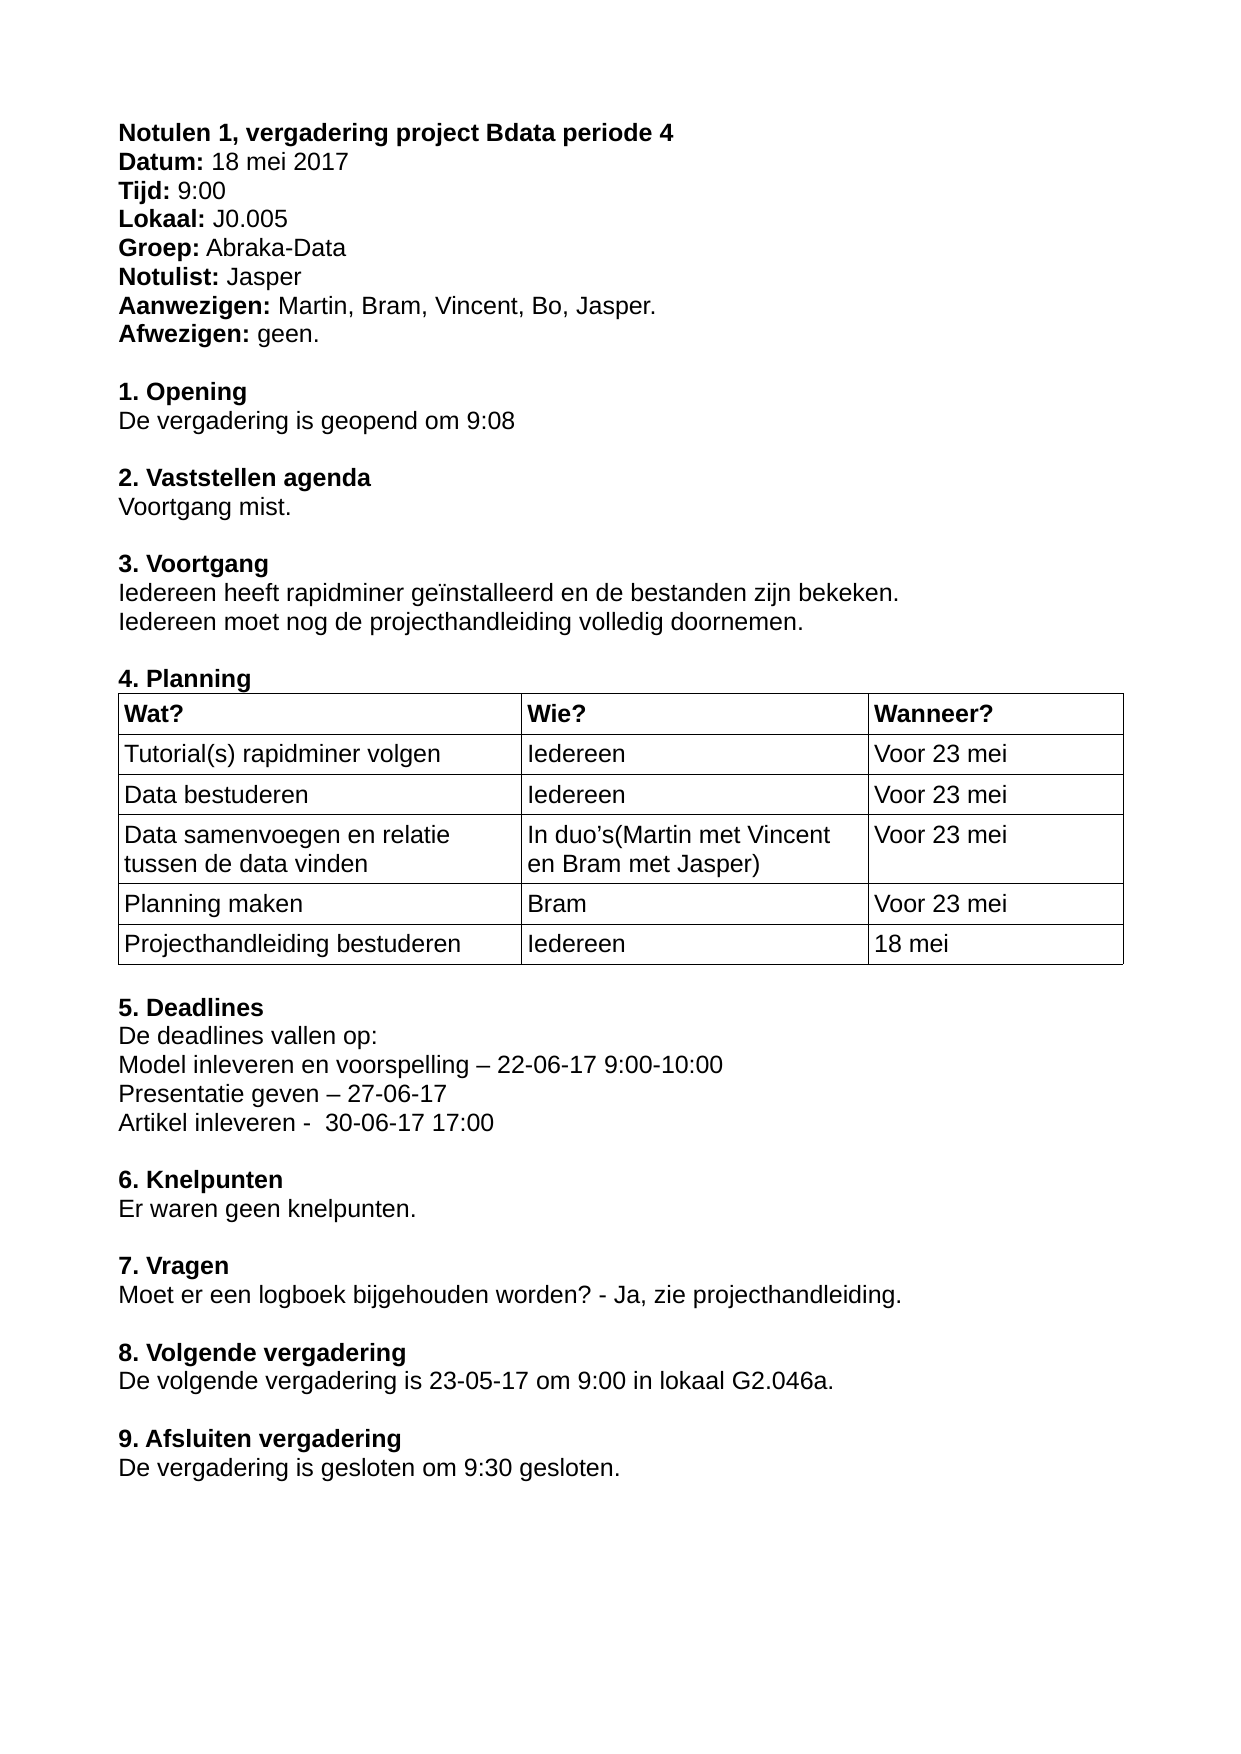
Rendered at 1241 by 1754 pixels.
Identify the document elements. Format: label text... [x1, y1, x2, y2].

text De volgende vergadering is 23-05-17 om 9:00 in lokaal G2.046a. [118, 1366, 1122, 1395]
text 9. Afsluiten vergadering [118, 1424, 1122, 1453]
table_header Wie? [522, 694, 868, 733]
text Notulen 1, vergadering project Bdata periode 4 [118, 118, 1122, 147]
table_cell Voor 23 mei [869, 884, 1123, 923]
table_cell Iedereen [522, 925, 868, 964]
table_cell Voor 23 mei [869, 775, 1123, 814]
text De vergadering is gesloten om 9:30 gesloten. [118, 1453, 1122, 1481]
table_header Wat? [119, 694, 521, 733]
text De deadlines vallen op: [118, 1021, 1122, 1050]
text Afwezigen: geen. [118, 319, 1122, 348]
text 3. Voortgang [118, 521, 1122, 578]
text De vergadering is geopend om 9:08 [118, 406, 1122, 434]
table_cell Bram [522, 884, 868, 923]
text 8. Volgende vergadering [118, 1338, 1122, 1366]
text Lokaal: J0.005 [118, 204, 1122, 233]
text 7. Vragen [118, 1251, 1122, 1280]
table_cell Tutorial(s) rapidminer volgen [119, 735, 521, 774]
table_cell Projecthandleiding bestuderen [119, 925, 521, 964]
table_cell Planning maken [119, 884, 521, 923]
text Iedereen moet nog de projecthandleiding volledig doornemen. [118, 607, 1122, 636]
table_cell Iedereen [522, 775, 868, 814]
table_cell Voor 23 mei [869, 815, 1123, 883]
text Datum: 18 mei 2017 [118, 147, 1122, 176]
text Presentatie geven – 27-06-17 [118, 1079, 1122, 1108]
text Tijd: 9:00 [118, 176, 1122, 204]
text 1. Opening [118, 377, 1122, 406]
text Artikel inleveren - 30-06-17 17:00 [118, 1108, 1122, 1136]
table_cell Iedereen [522, 735, 868, 774]
table_cell Data samenvoegen en relatie tussen de data vinden [119, 815, 521, 883]
text Er waren geen knelpunten. [118, 1194, 1122, 1223]
table_cell In duo’s(Martin met Vincent en Bram met Jasper) [522, 815, 868, 883]
table_header Wanneer? [869, 694, 1123, 733]
table_cell Voor 23 mei [869, 735, 1123, 774]
text Aanwezigen: Martin, Bram, Vincent, Bo, Jasper. [118, 291, 1122, 319]
text 5. Deadlines [118, 993, 1122, 1021]
table_cell 18 mei [869, 925, 1123, 964]
table_cell Data bestuderen [119, 775, 521, 814]
text 6. Knelpunten [118, 1165, 1122, 1194]
text Voortgang mist. [118, 492, 1122, 521]
text 2. Vaststellen agenda [118, 463, 1122, 492]
text Model inleveren en voorspelling – 22-06-17 9:00-10:00 [118, 1050, 1122, 1079]
text Notulist: Jasper [118, 262, 1122, 291]
text Moet er een logboek bijgehouden worden? - Ja, zie projecthandleiding. [118, 1280, 1122, 1309]
text Iedereen heeft rapidminer geïnstalleerd en de bestanden zijn bekeken. [118, 578, 1122, 607]
text 4. Planning [118, 664, 1122, 693]
text Groep: Abraka-Data [118, 233, 1122, 262]
